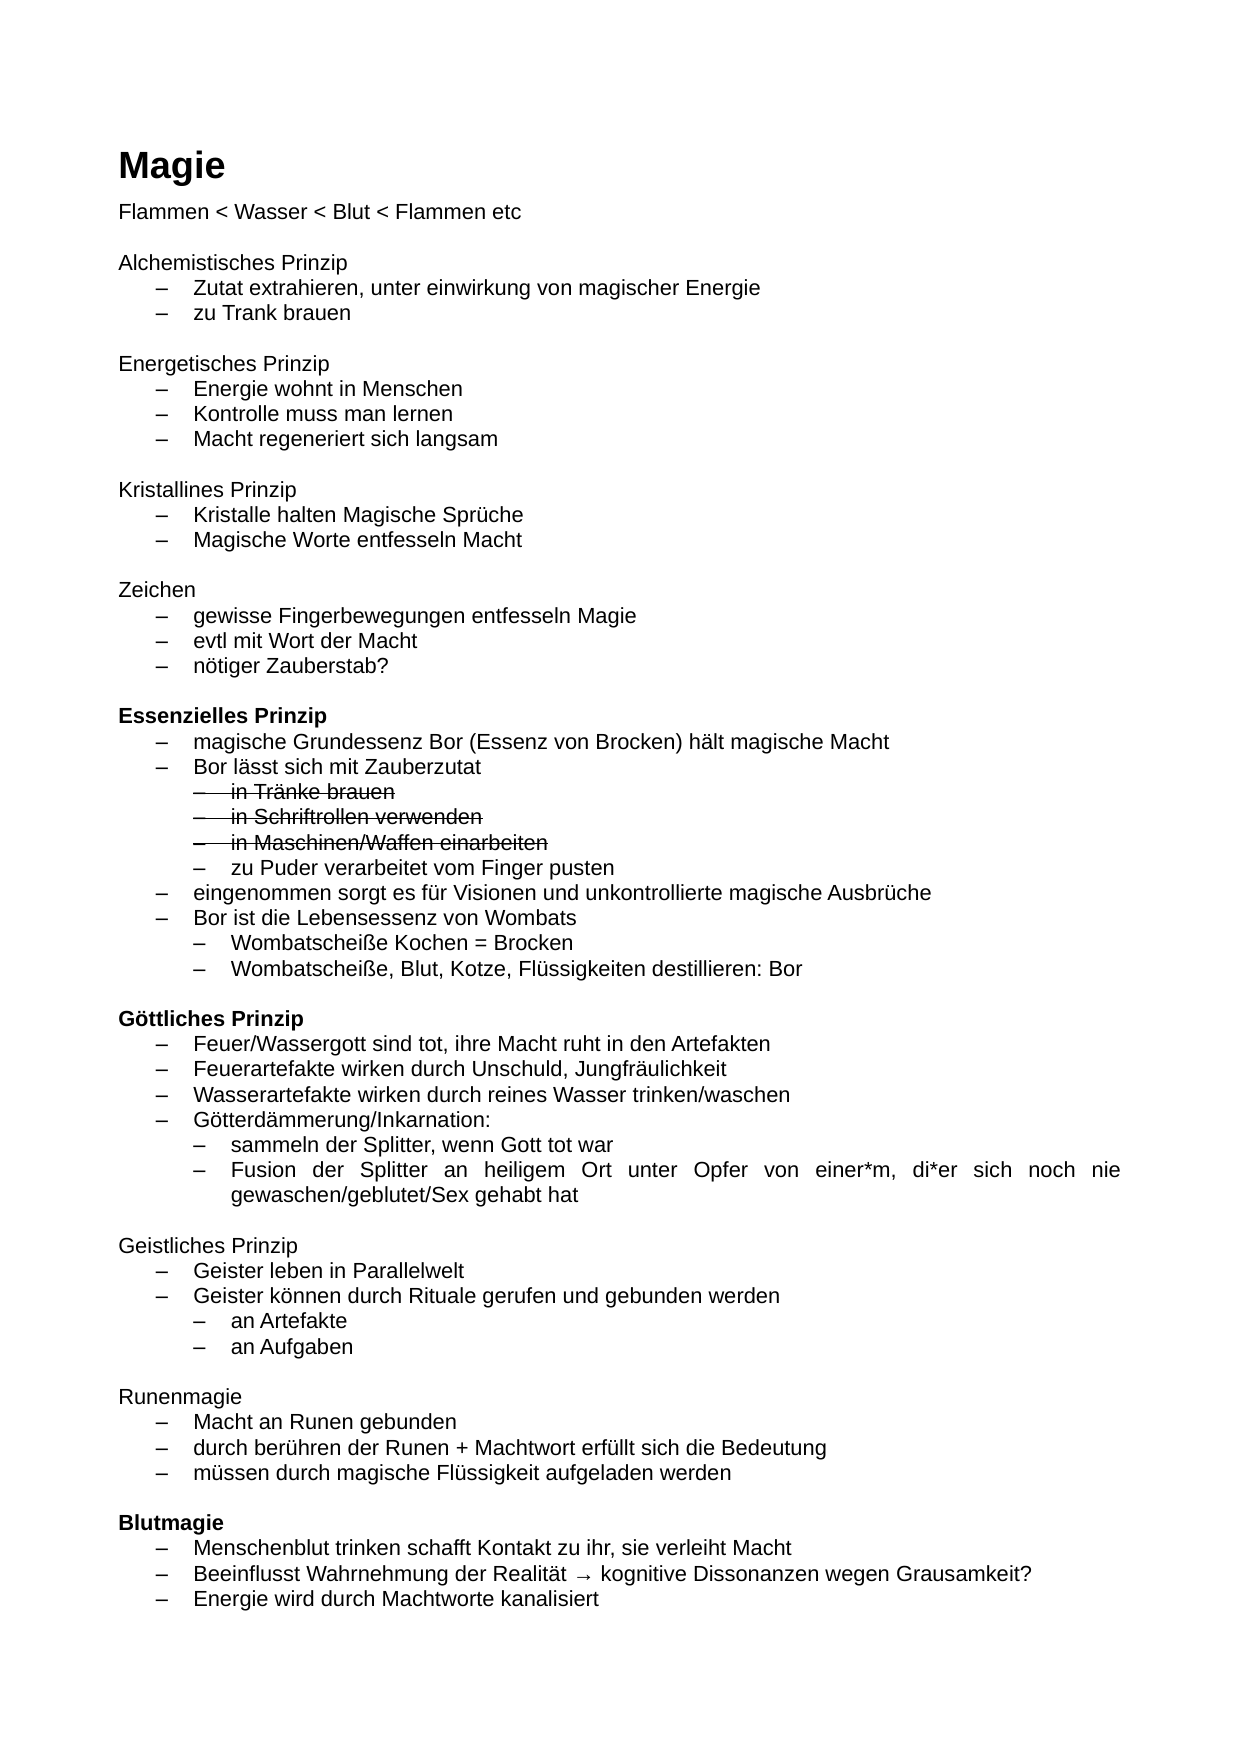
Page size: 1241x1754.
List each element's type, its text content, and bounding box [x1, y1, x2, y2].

list evtl mit Wort der Macht [156, 628, 1122, 653]
list Geister können durch Rituale gerufen und gebunden werden [156, 1283, 1122, 1308]
text Essenzielles Prinzip [118, 703, 1122, 729]
list Fusion der Splitter an heiligem Ort unter Opfer von einer*m, di*er sich noch nie gewaschen/geblutet/Sex gehabt hat [193, 1157, 1122, 1208]
list Beeinflusst Wahrnehmung der Realität → kognitive Dissonanzen wegen Grausamkeit? [156, 1561, 1122, 1586]
list Wombatscheiße Kochen = Brocken [193, 930, 1122, 956]
text Geistliches Prinzip [118, 1233, 1122, 1258]
list durch berühren der Runen + Machtwort erfüllt sich die Bedeutung [156, 1434, 1122, 1460]
list Wombatscheiße, Blut, Kotze, Flüssigkeiten destillieren: Bor [193, 956, 1122, 981]
list zu Puder verarbeitet vom Finger pusten [193, 855, 1122, 880]
list Bor lässt sich mit Zauberzutat [156, 754, 1122, 779]
list in Schriftrollen verwenden [193, 804, 1122, 829]
list an Artefakte [193, 1308, 1122, 1334]
list nötiger Zauberstab? [156, 653, 1122, 678]
text Flammen < Wasser < Blut < Flammen etc [118, 199, 1122, 224]
list Götterdämmerung/Inkarnation: [156, 1107, 1122, 1132]
list Kontrolle muss man lernen [156, 401, 1122, 426]
list gewisse Fingerbewegungen entfesseln Magie [156, 603, 1122, 628]
list in Maschinen/Waffen einarbeiten [193, 829, 1122, 855]
text Zeichen [118, 577, 1122, 603]
list Kristalle halten Magische Sprüche [156, 502, 1122, 527]
list Feuerartefakte wirken durch Unschuld, Jungfräulichkeit [156, 1056, 1122, 1082]
list Magische Worte entfesseln Macht [156, 527, 1122, 552]
list Energie wird durch Machtworte kanalisiert [156, 1586, 1122, 1611]
list eingenommen sorgt es für Visionen und unkontrollierte magische Ausbrüche [156, 880, 1122, 905]
list in Tränke brauen [193, 779, 1122, 804]
list an Aufgaben [193, 1334, 1122, 1359]
list Bor ist die Lebensessenz von Wombats [156, 905, 1122, 930]
list Macht an Runen gebunden [156, 1409, 1122, 1434]
list Energie wohnt in Menschen [156, 376, 1122, 401]
list Wasserartefakte wirken durch reines Wasser trinken/waschen [156, 1082, 1122, 1107]
list magische Grundessenz Bor (Essenz von Brocken) hält magische Macht [156, 729, 1122, 754]
list sammeln der Splitter, wenn Gott tot war [193, 1132, 1122, 1157]
subtitle Magie [118, 143, 1122, 187]
text Blutmagie [118, 1510, 1122, 1535]
list Macht regeneriert sich langsam [156, 426, 1122, 451]
text Alchemistisches Prinzip [118, 250, 1122, 275]
list zu Trank brauen [156, 300, 1122, 325]
text Energetisches Prinzip [118, 351, 1122, 376]
text Runenmagie [118, 1384, 1122, 1409]
list müssen durch magische Flüssigkeit aufgeladen werden [156, 1460, 1122, 1485]
list Zutat extrahieren, unter einwirkung von magischer Energie [156, 275, 1122, 300]
list Geister leben in Parallelwelt [156, 1258, 1122, 1283]
text Göttliches Prinzip [118, 1006, 1122, 1031]
list Menschenblut trinken schafft Kontakt zu ihr, sie verleiht Macht [156, 1535, 1122, 1561]
list Feuer/Wassergott sind tot, ihre Macht ruht in den Artefakten [156, 1031, 1122, 1056]
text Kristallines Prinzip [118, 477, 1122, 502]
